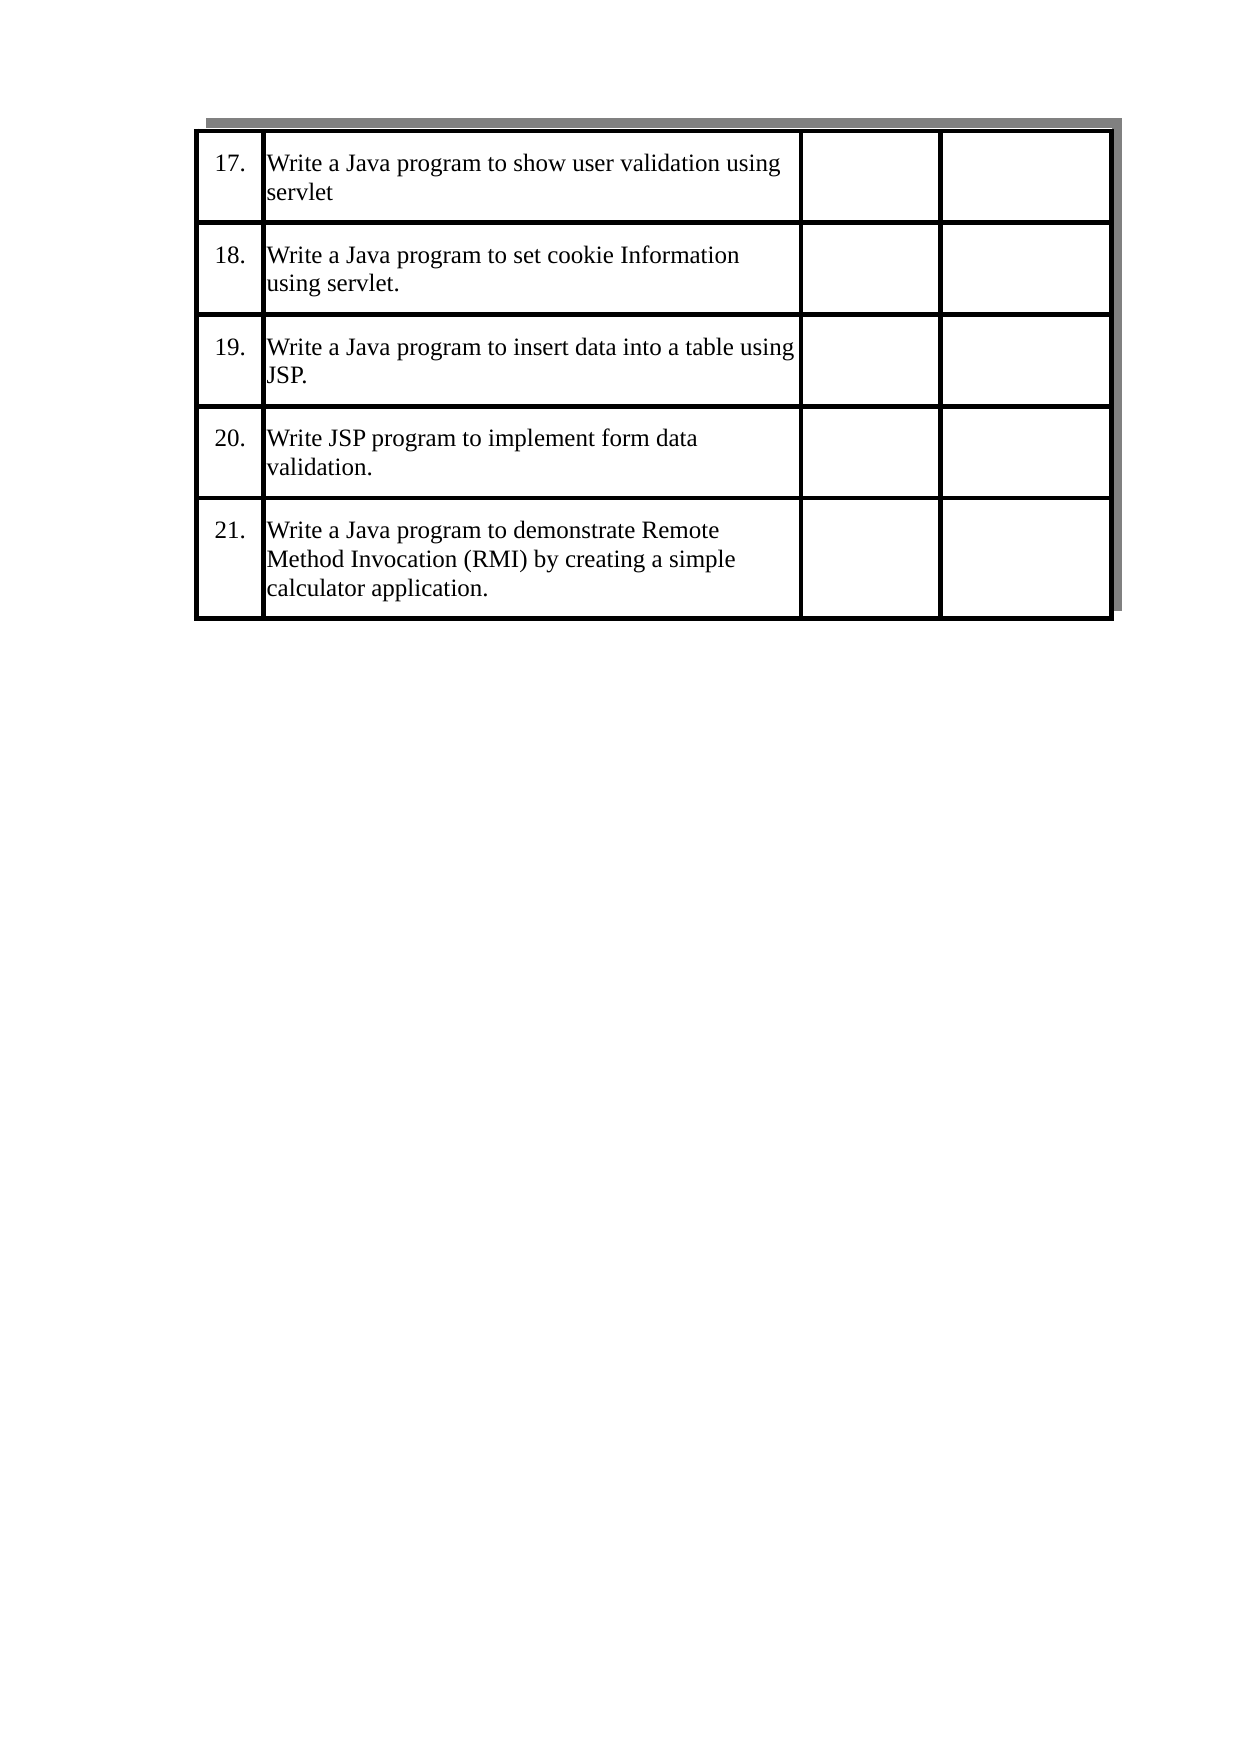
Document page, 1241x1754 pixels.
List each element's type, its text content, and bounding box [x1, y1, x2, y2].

table_cell [943, 500, 1109, 616]
table_cell [803, 500, 938, 616]
table_cell [943, 317, 1109, 404]
table_cell 20. [199, 409, 261, 496]
table_cell Write a Java program to set cookie Information using servlet. [266, 225, 799, 312]
table_cell 19. [199, 317, 261, 404]
table_cell 17. [199, 133, 261, 220]
table_cell [943, 409, 1109, 496]
table_cell Write JSP program to implement form data validation. [266, 409, 799, 496]
table_cell [803, 317, 938, 404]
table_cell Write a Java program to show user validation using servlet [266, 133, 799, 220]
table_cell [943, 133, 1109, 220]
table_cell [803, 225, 938, 312]
table_cell [803, 409, 938, 496]
table_cell Write a Java program to insert data into a table using JSP. [266, 317, 799, 404]
table_cell Write a Java program to demonstrate Remote Method Invocation (RMI) by creating a simple calculator application. [266, 500, 799, 616]
table_cell 21. [199, 500, 261, 616]
table_cell [803, 133, 938, 220]
table_cell [943, 225, 1109, 312]
table_cell 18. [199, 225, 261, 312]
